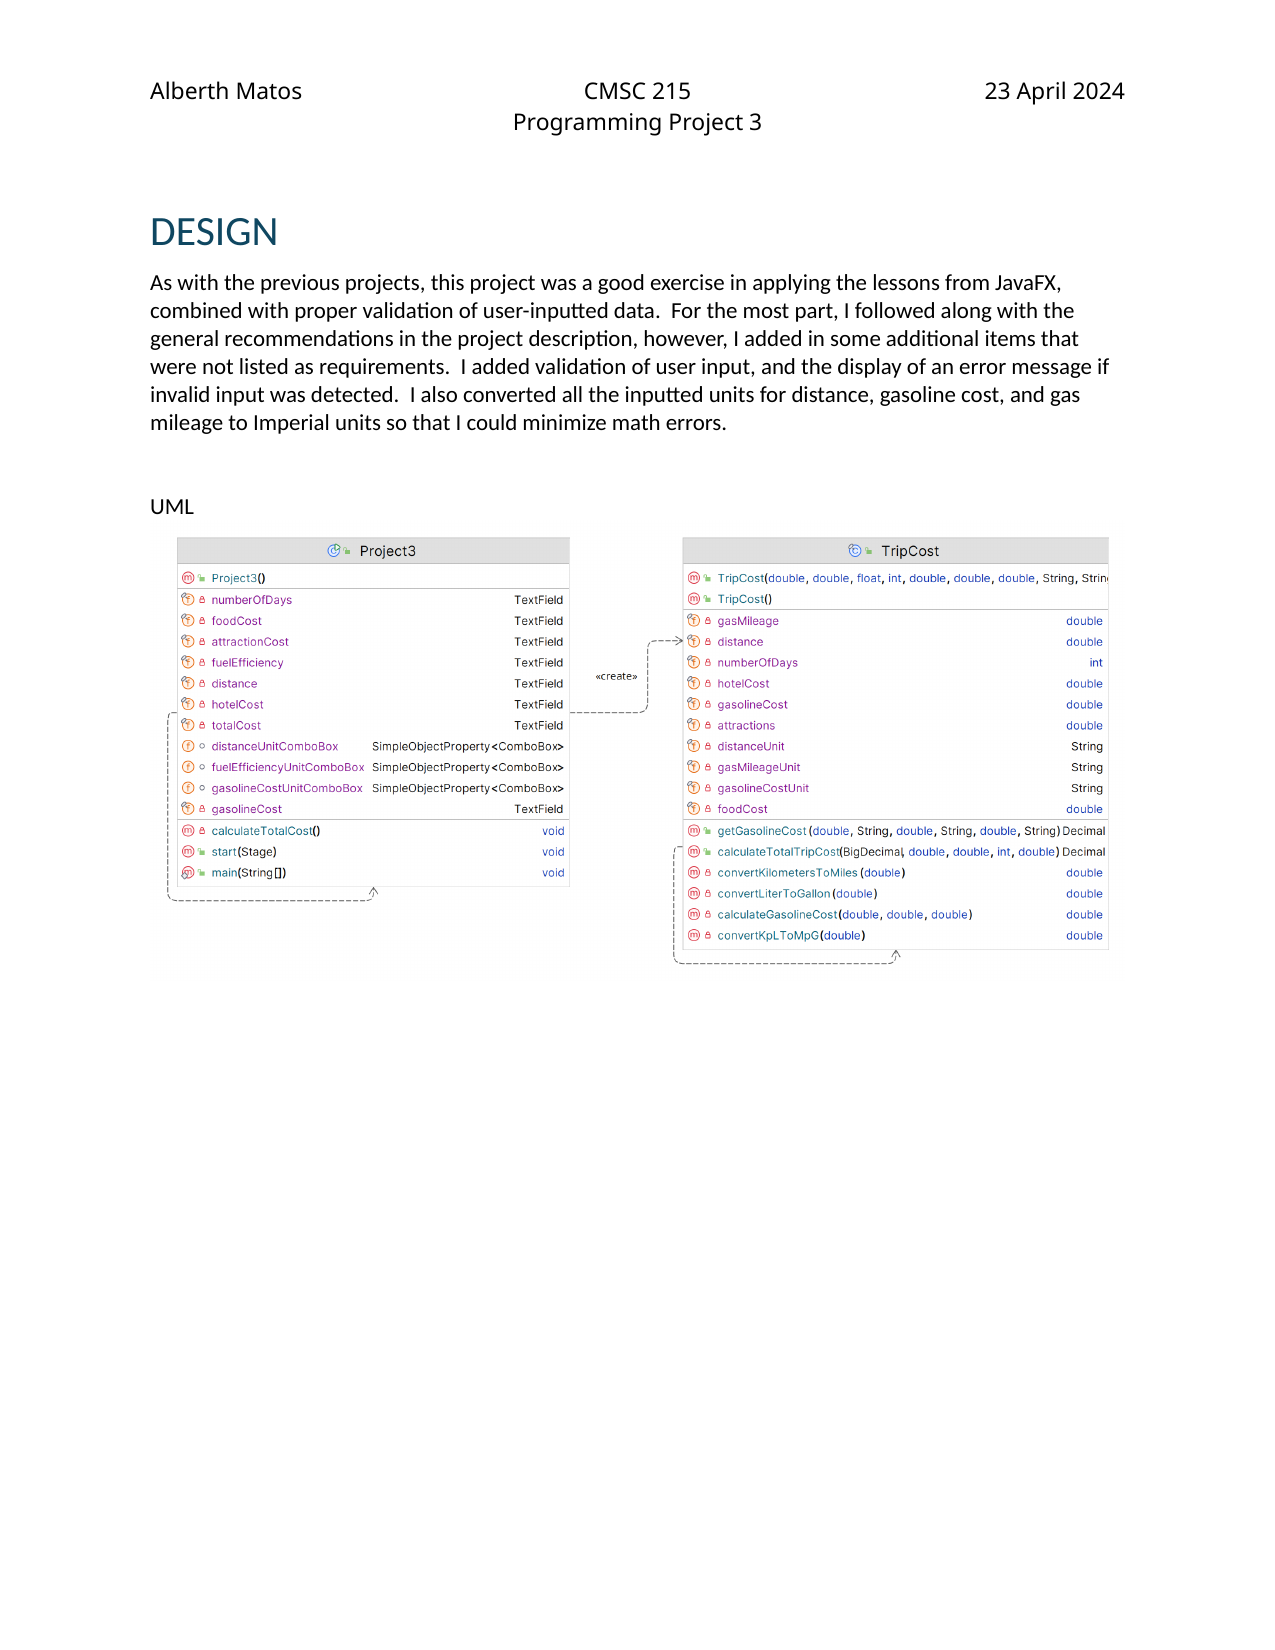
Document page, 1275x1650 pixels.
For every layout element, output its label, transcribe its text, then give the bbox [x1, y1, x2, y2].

picture [150, 520, 1125, 981]
text As with the previous projects, this project was a good exercise in applying the lessons from JavaFX, combined with proper validation of user-inputted data. For the most part, I followed along with the general recommendations in the project description, however, I added in some additional items that were not listed as requirements. I added validation of user input, and the display of an error message if invalid input was detected. I also converted all the inputted units for distance, gasoline cost, and gas mileage to Imperial units so that I could minimize math errors. [150, 268, 1125, 436]
text UML [150, 492, 1125, 520]
subtitle DESIGN [150, 205, 1125, 256]
